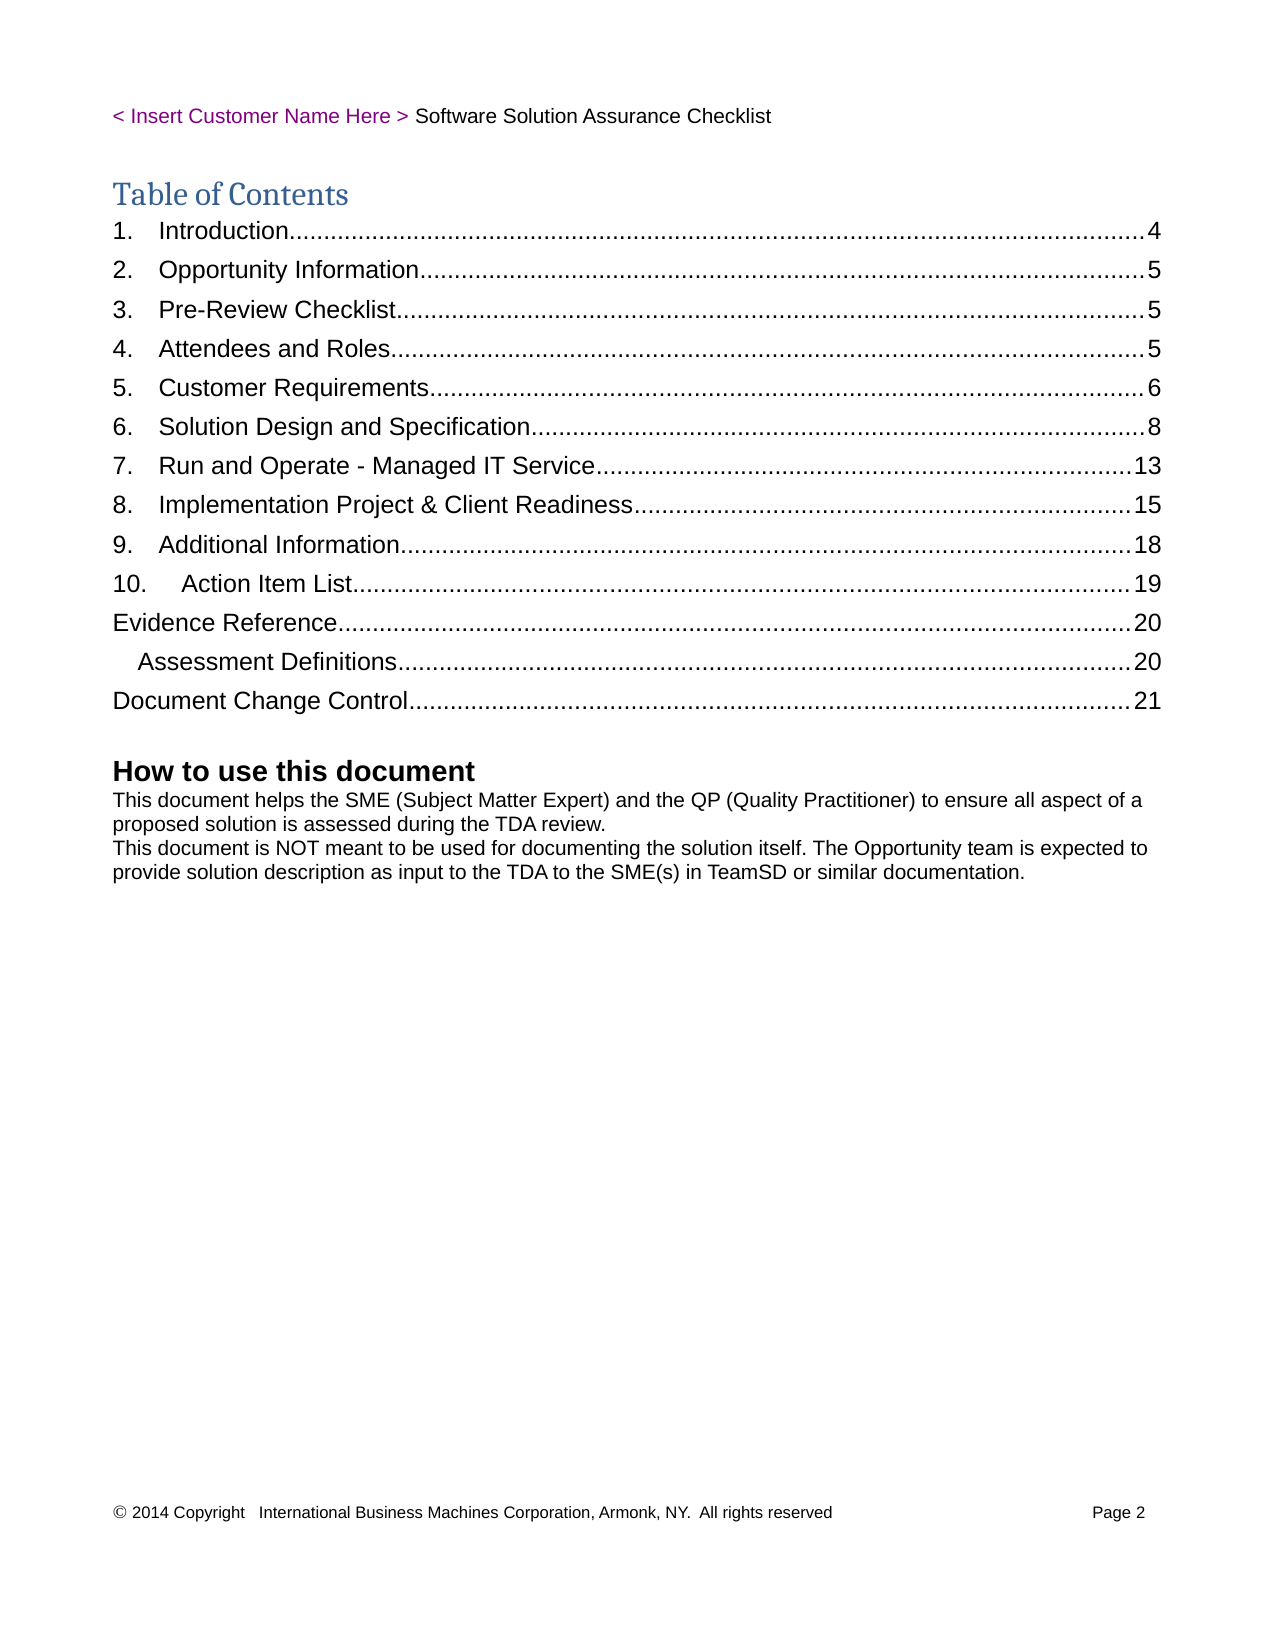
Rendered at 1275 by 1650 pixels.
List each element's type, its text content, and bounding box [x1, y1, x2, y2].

text 10. Action Item List 19 [112, 569, 1162, 598]
text 9. Additional Information 18 [112, 530, 1162, 558]
text 1. Introduction 4 [112, 216, 1162, 245]
text This document is NOT meant to be used for documenting the solution itself. The Opportunity team is expected to provide solution description as input to the TDA to the SME(s) in TeamSD or similar documentation. [112, 836, 1162, 884]
text 3. Pre-Review Checklist 5 [112, 295, 1162, 323]
text Evidence Reference 20 [112, 608, 1162, 637]
subtitle Table of Contents [112, 175, 1162, 213]
text This document helps the SME (Subject Matter Expert) and the QP (Quality Practitioner) to ensure all aspect of a proposed solution is assessed during the TDA review. [112, 788, 1162, 836]
text Assessment Definitions 20 [137, 647, 1162, 676]
text 6. Solution Design and Specification 8 [112, 412, 1162, 441]
text 8. Implementation Project & Client Readiness 15 [112, 491, 1162, 519]
text Document Change Control 21 [112, 686, 1162, 715]
text How to use this document [112, 754, 1162, 788]
text 4. Attendees and Roles 5 [112, 334, 1162, 363]
text 5. Customer Requirements 6 [112, 373, 1162, 402]
text 7. Run and Operate - Managed IT Service 13 [112, 451, 1162, 480]
text 2. Opportunity Information 5 [112, 256, 1162, 284]
